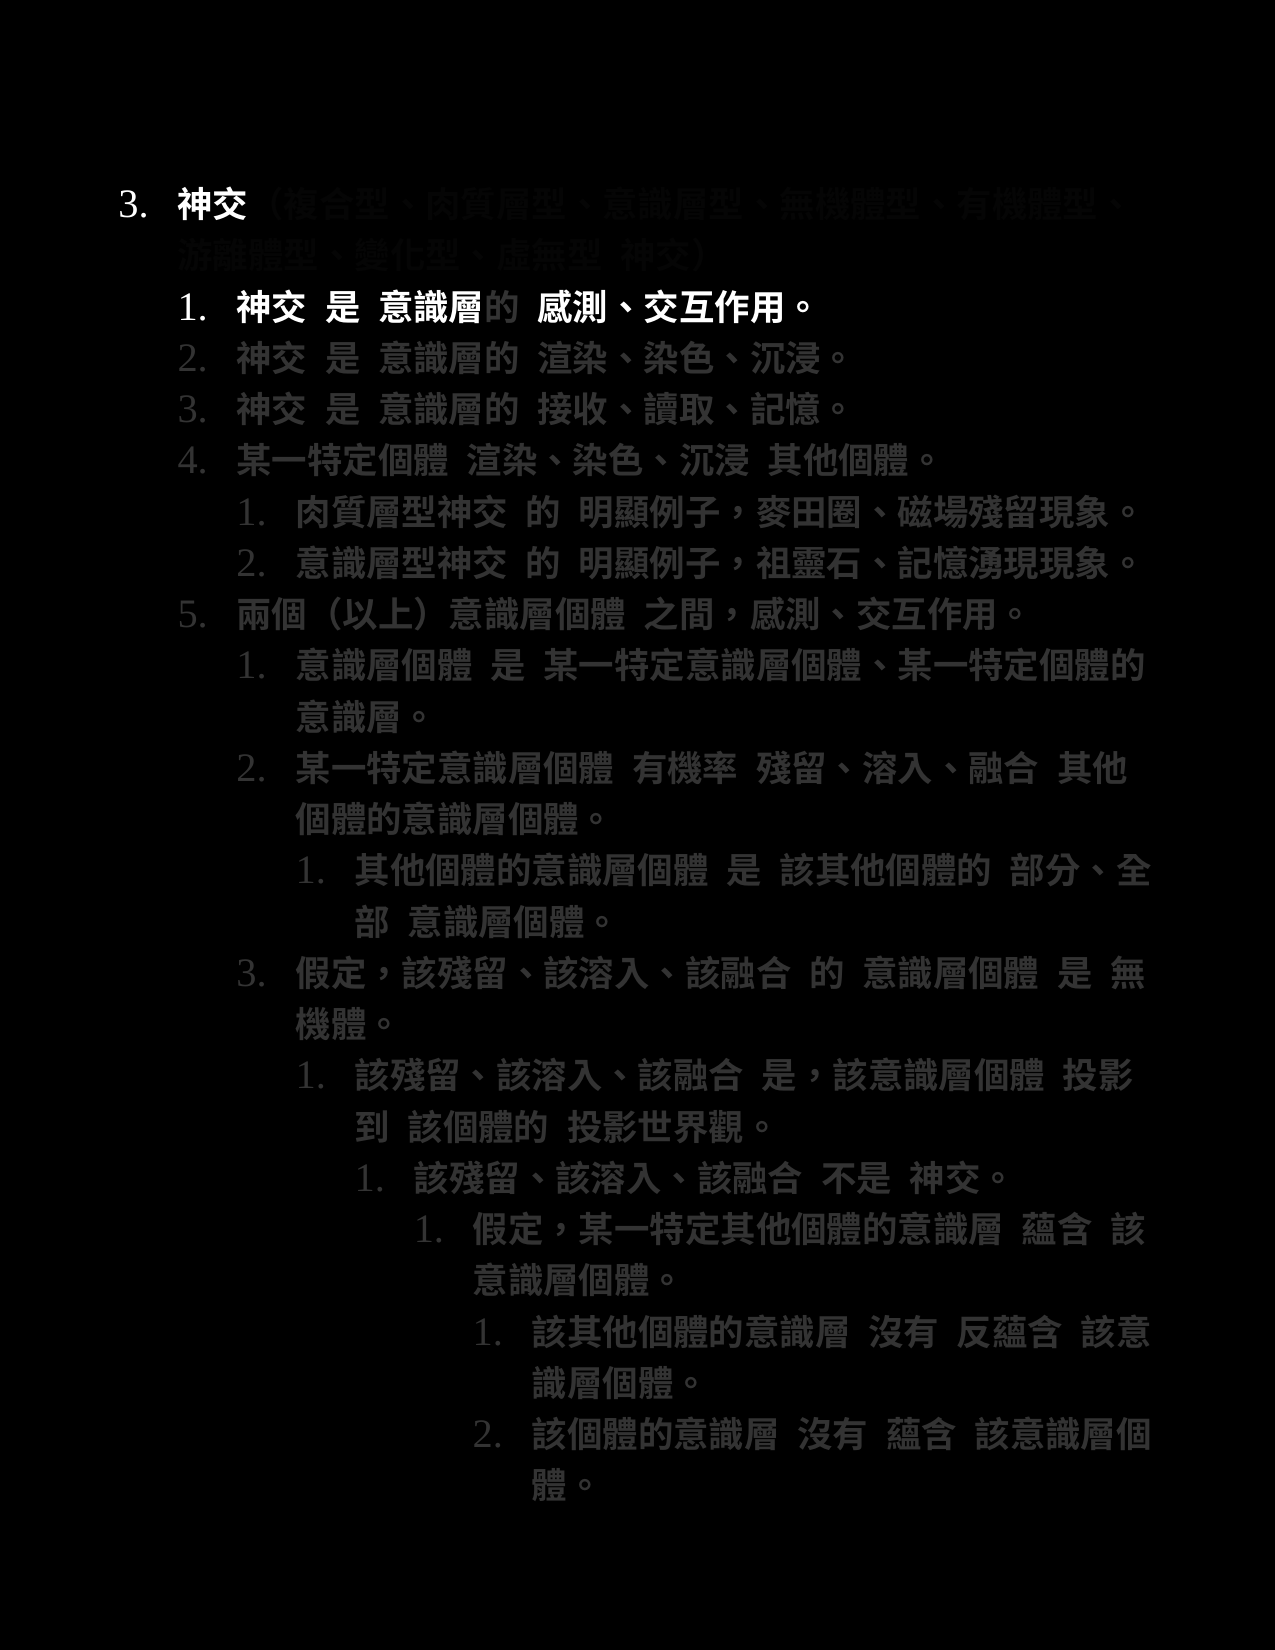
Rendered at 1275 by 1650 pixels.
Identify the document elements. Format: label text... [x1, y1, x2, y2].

list 肉質層型神交 的 明顯例子，麥田圈、磁場殘留現象。 [236, 484, 1157, 535]
list 神交（複合型、肉質層型、意識層型、無機體型、有機體型、游離體型、變化型、虛無型 神交） [118, 176, 1157, 279]
list 神交 是 意識層的 渲染、染色、沉浸。 [177, 330, 1157, 381]
list 意識層型神交 的 明顯例子，祖靈石、記憶湧現現象。 [236, 535, 1157, 586]
list 該殘留、該溶入、該融合 是，該意識層個體 投影到 該個體的 投影世界觀。 [295, 1048, 1157, 1150]
list 假定，某一特定其他個體的意識層 蘊含 該意識層個體。 [413, 1201, 1157, 1304]
list 其他個體的意識層個體 是 該其他個體的 部分、全部 意識層個體。 [295, 843, 1157, 945]
list 神交 是 意識層的 接收、讀取、記憶。 [177, 381, 1157, 433]
list 該個體的意識層 沒有 蘊含 該意識層個體。 [472, 1406, 1157, 1509]
list 某一特定個體 渲染、染色、沉浸 其他個體。 [177, 433, 1157, 484]
list 兩個（以上）意識層個體 之間，感測、交互作用。 [177, 586, 1157, 638]
list 該殘留、該溶入、該融合 不是 神交。 [354, 1150, 1157, 1201]
list 神交 是 意識層的 感測、交互作用。 [177, 279, 1157, 330]
list 意識層個體 是 某一特定意識層個體、某一特定個體的意識層。 [236, 638, 1157, 740]
list 某一特定意識層個體 有機率 殘留、溶入、融合 其他個體的意識層個體。 [236, 740, 1157, 843]
list 假定，該殘留、該溶入、該融合 的 意識層個體 是 無機體。 [236, 945, 1157, 1048]
list 該其他個體的意識層 沒有 反蘊含 該意識層個體。 [472, 1304, 1157, 1406]
